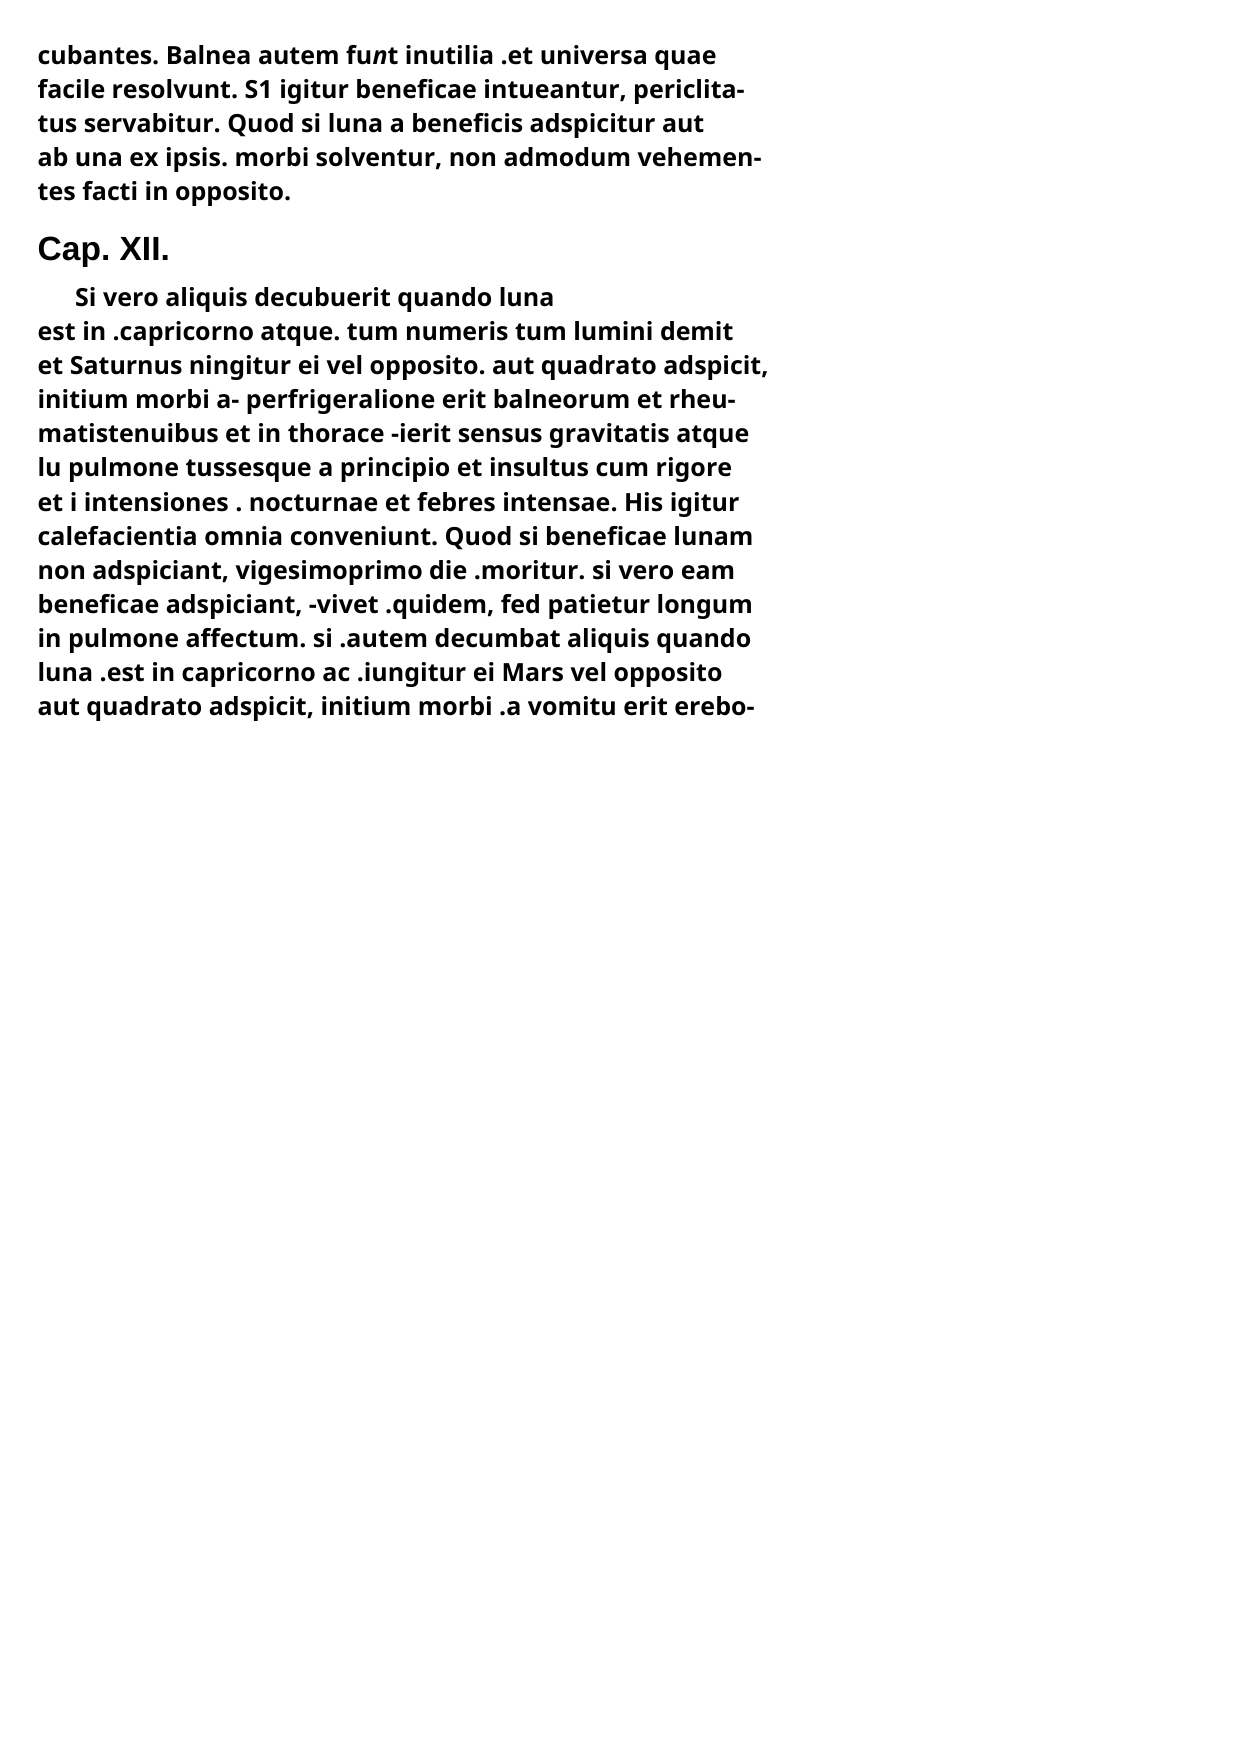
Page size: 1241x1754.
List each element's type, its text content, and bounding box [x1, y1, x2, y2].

text Si vero aliquis decubuerit quando luna est in .capricorno atque. tum numeris tum lumini demit et Saturnus ningitur ei vel opposito. aut quadrato adspicit, initium morbi a- perfrigeralione erit balneorum et rheu- matistenuibus et in thorace -ierit sensus gravitatis atque lu pulmone tussesque a principio et insultus cum rigore et i intensiones . nocturnae et febres intensae. His igitur calefacientia omnia conveniunt. Quod si beneficae lunam non adspiciant, vigesimoprimo die .moritur. si vero eam beneficae adspiciant, -vivet .quidem, fed patietur longum in pulmone affectum. si .autem decumbat aliquis quando luna .est in capricorno ac .iungitur ei Mars vel opposito aut quadrato adspicit, initium morbi .a vomitu erit erebo- [37, 280, 1203, 723]
text cubantes. Balnea autem funt inutilia .et universa quae facile resolvunt. S1 igitur beneficae intueantur, periclita- tus servabitur. Quod si luna a beneficis adspicitur aut ab una ex ipsis. morbi solventur, non admodum vehemen- tes facti in opposito. [37, 37, 1203, 208]
subtitle Cap. XII. [37, 229, 1203, 267]
